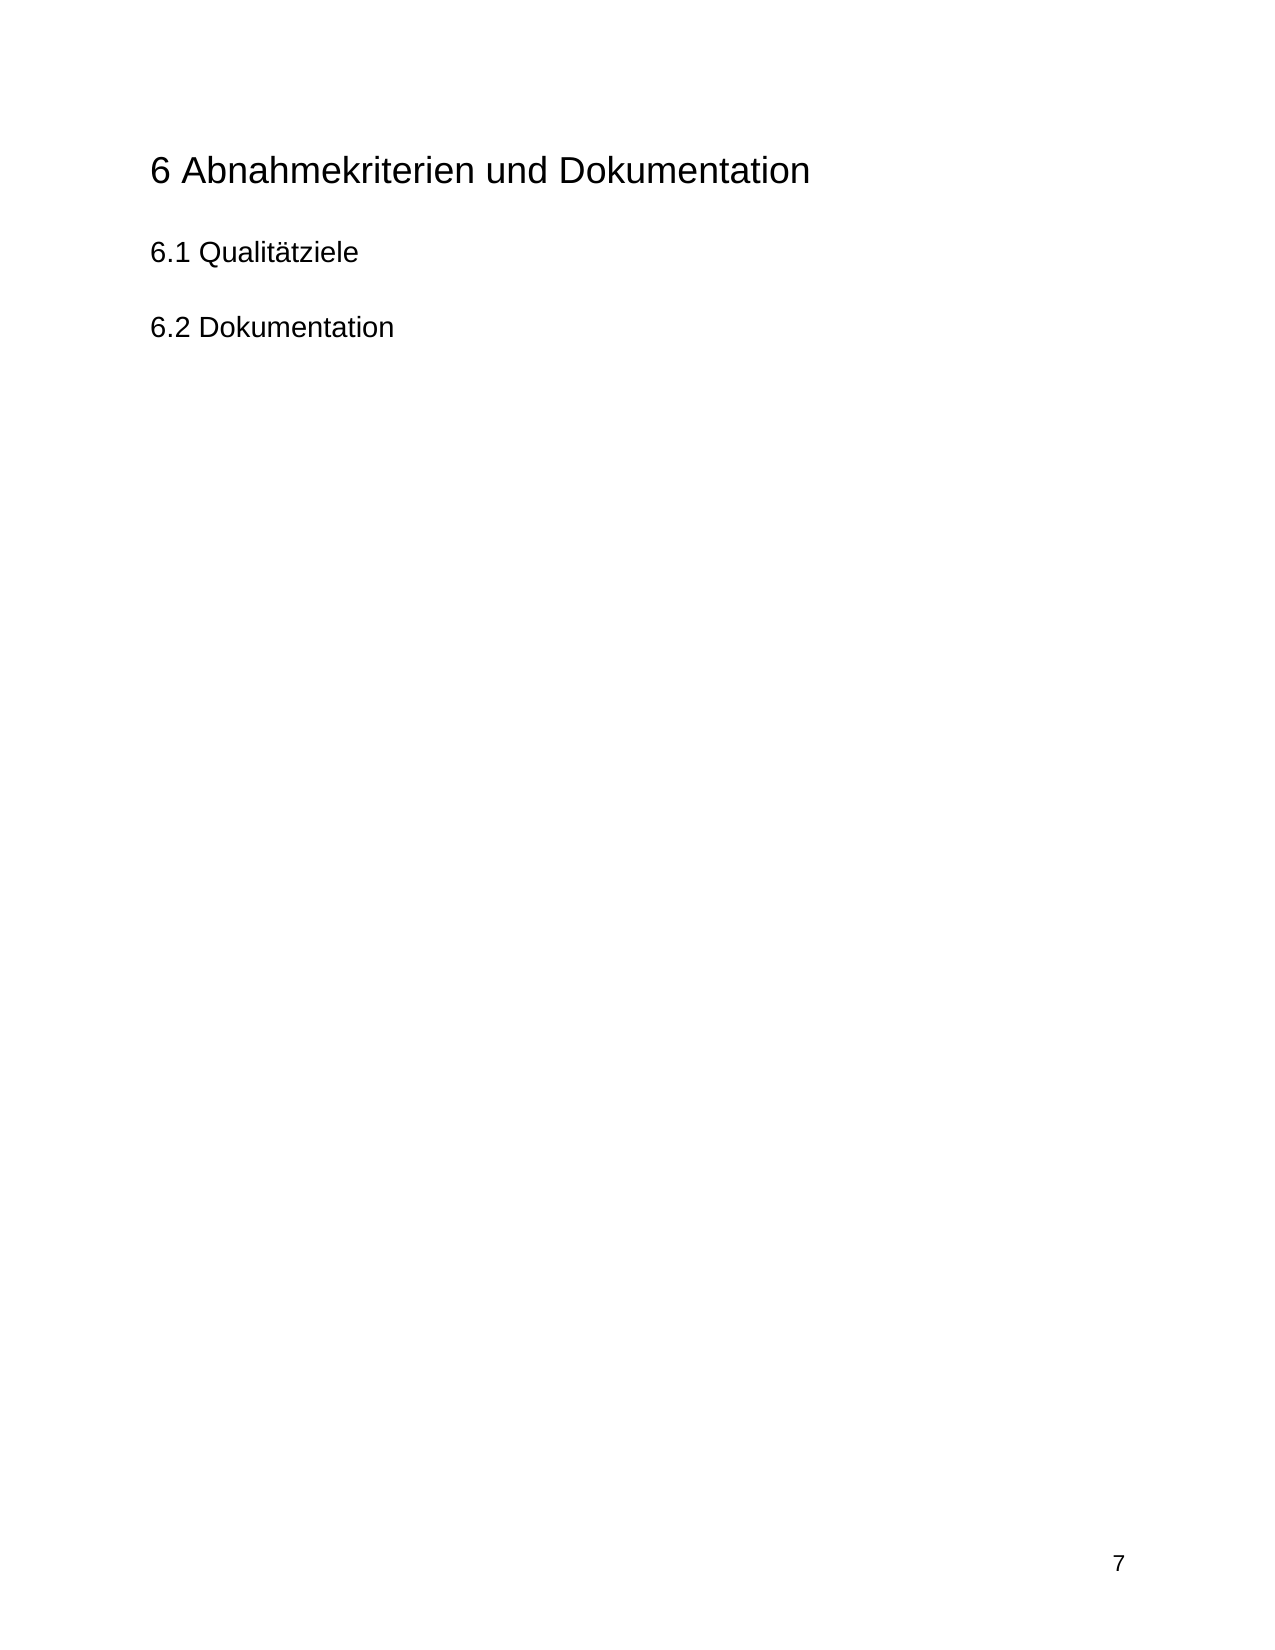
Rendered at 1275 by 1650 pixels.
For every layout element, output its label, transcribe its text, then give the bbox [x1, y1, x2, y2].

subtitle 6.1 Qualitätziele [150, 236, 1125, 268]
subtitle 6 Abnahmekriterien und Dokumentation [150, 150, 1125, 192]
subtitle 6.2 Dokumentation [150, 311, 1125, 343]
